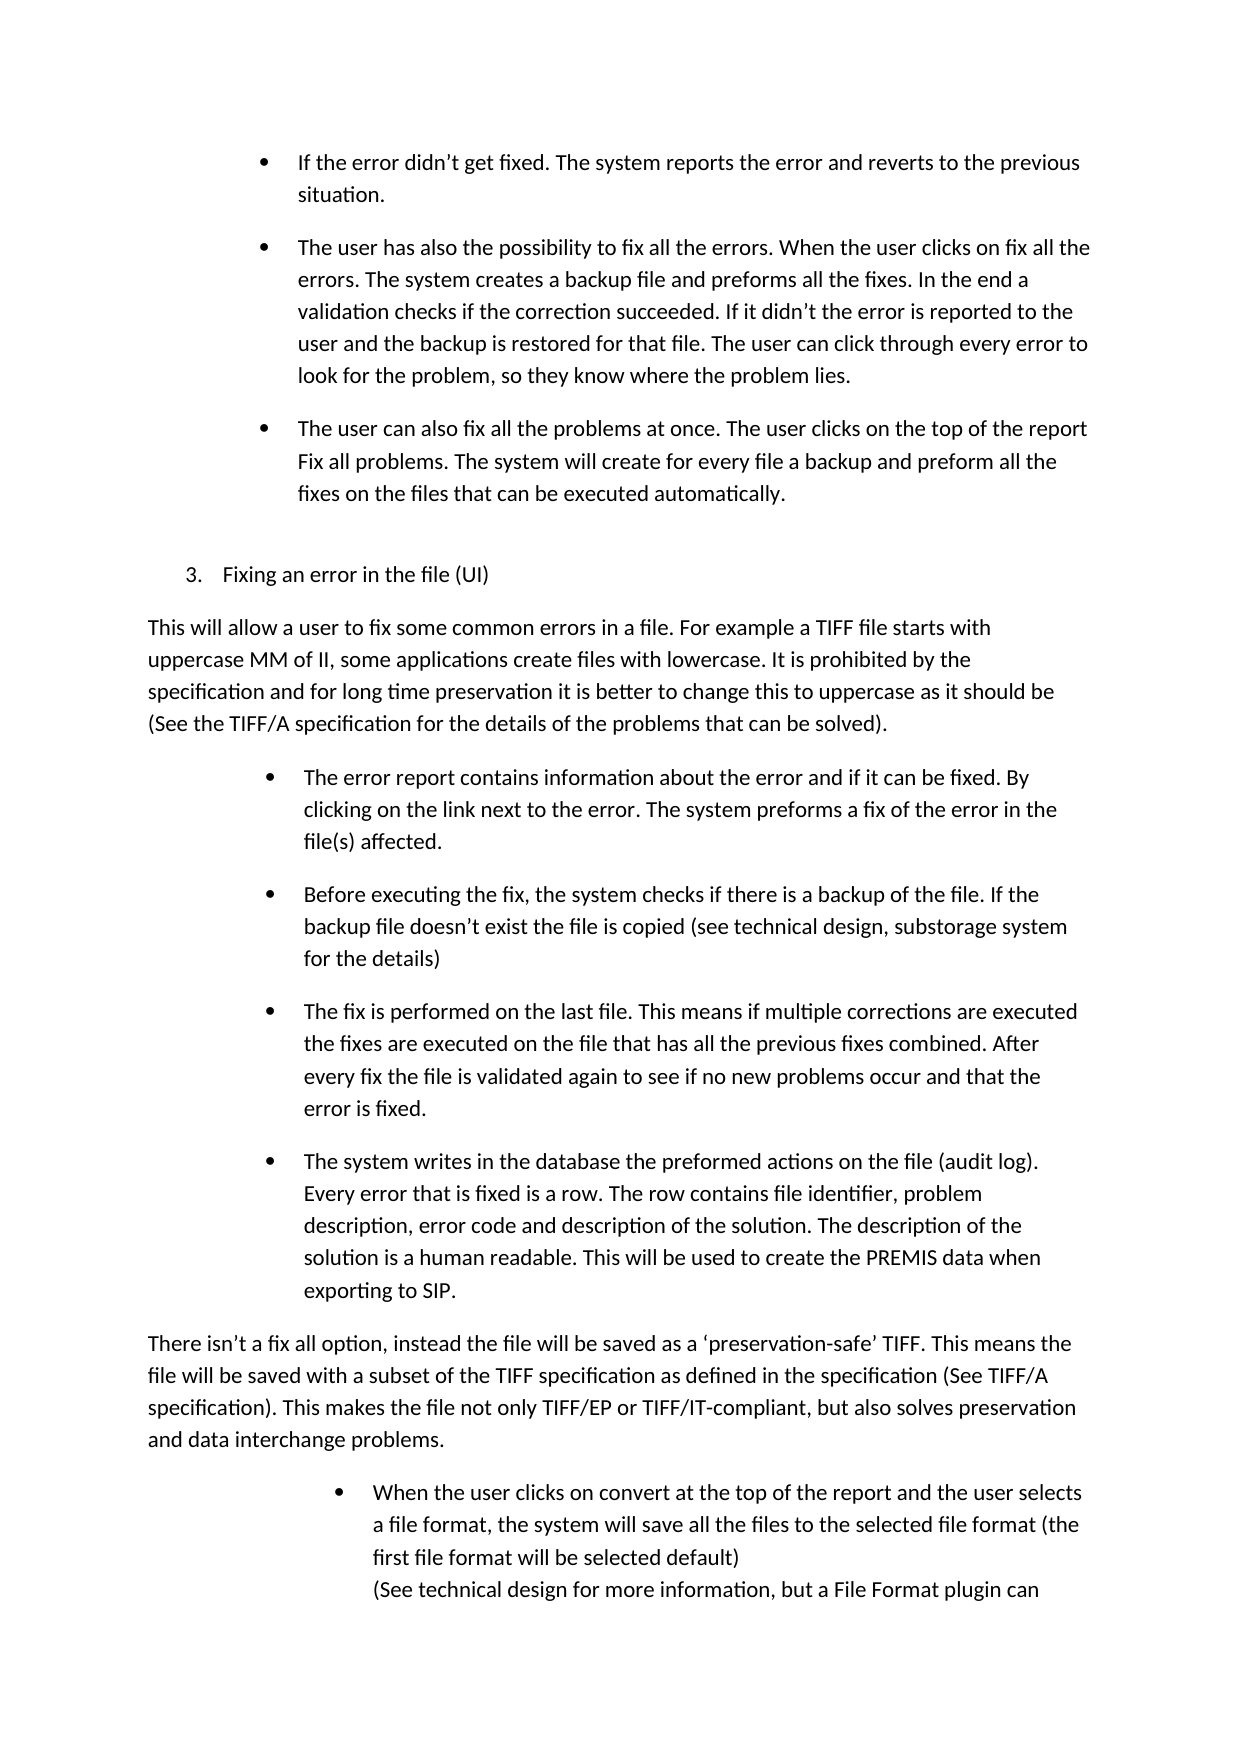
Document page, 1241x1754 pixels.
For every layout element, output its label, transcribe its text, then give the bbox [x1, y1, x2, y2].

list The fix is performed on the last file. This means if multiple corrections are executed the fixes are executed on the file that has all the previous fixes combined. After every fix the file is validated again to see if no new problems occur and that the error is fixed. [266, 997, 1093, 1122]
text This will allow a user to fix some common errors in a file. For example a TIFF file starts with uppercase MM of II, some applications create files with lowercase. It is prohibited by the specification and for long time preservation it is better to change this to uppercase as it should be (See the TIFF/A specification for the details of the problems that can be solved). [148, 613, 1093, 738]
list Before executing the fix, the system checks if there is a backup of the file. If the backup file doesn’t exist the file is copied (see technical design, substorage system for the details) [266, 880, 1093, 972]
list The user has also the possibility to fix all the errors. When the user clicks on fix all the errors. The system creates a backup file and preforms all the fixes. In the end a validation checks if the correction succeeded. If it didn’t the error is reported to the user and the backup is restored for that file. The user can click through every error to look for the problem, so they know where the problem lies. [260, 233, 1093, 389]
list The error report contains information about the error and if it can be fixed. By clicking on the link next to the error. The system preforms a fix of the error in the file(s) affected. [266, 763, 1093, 855]
list If the error didn’t get fixed. The system reports the error and reverts to the previous situation. [260, 148, 1093, 208]
list When the user clicks on convert at the top of the report and the user selects a file format, the system will save all the files to the selected file format (the first file format will be selected default) (See technical design for more information, but a File Format plugin can [335, 1478, 1093, 1603]
list Fixing an error in the file (UI) [185, 560, 1093, 588]
list The system writes in the database the preformed actions on the file (audit log). Every error that is fixed is a row. The row contains file identifier, problem description, error code and description of the solution. The description of the solution is a human readable. This will be used to create the PREMIS data when exporting to SIP. [266, 1147, 1093, 1304]
list The user can also fix all the problems at once. The user clicks on the top of the report Fix all problems. The system will create for every file a backup and preform all the fixes on the files that can be executed automatically. [260, 414, 1093, 507]
text There isn’t a fix all option, instead the file will be saved as a ‘preservation-safe’ TIFF. This means the file will be saved with a subset of the TIFF specification as defined in the specification (See TIFF/A specification). This makes the file not only TIFF/EP or TIFF/IT-compliant, but also solves preservation and data interchange problems. [148, 1329, 1093, 1453]
